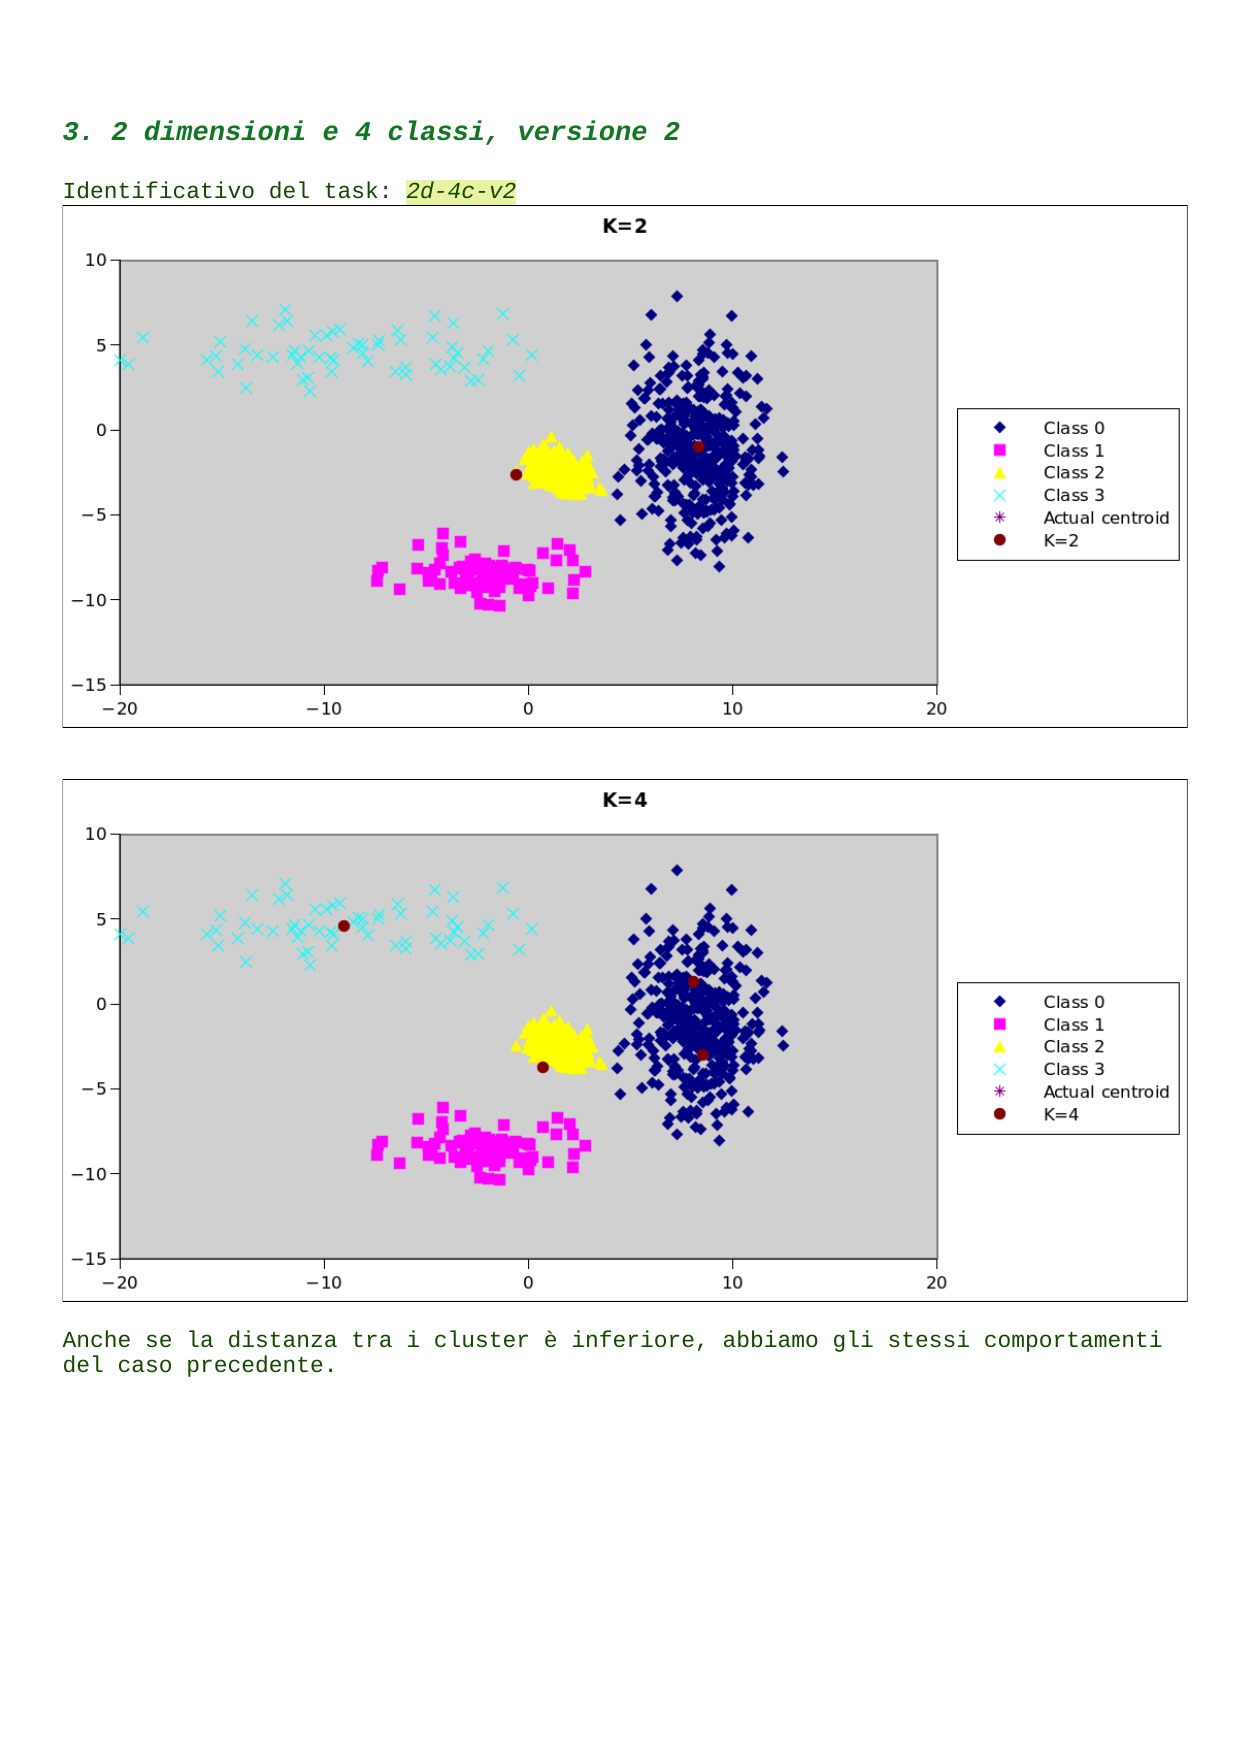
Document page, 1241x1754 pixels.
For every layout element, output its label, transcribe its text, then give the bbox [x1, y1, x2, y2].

picture [62, 205, 1188, 728]
text Identificativo del task: 2d-4c-v2 [62, 179, 1187, 205]
picture [62, 779, 1188, 1302]
text 3. 2 dimensioni e 4 classi, versione 2 [62, 118, 1187, 149]
text Anche se la distanza tra i cluster è inferiore, abbiamo gli stessi comportamenti del caso precedente. [62, 1328, 1187, 1380]
